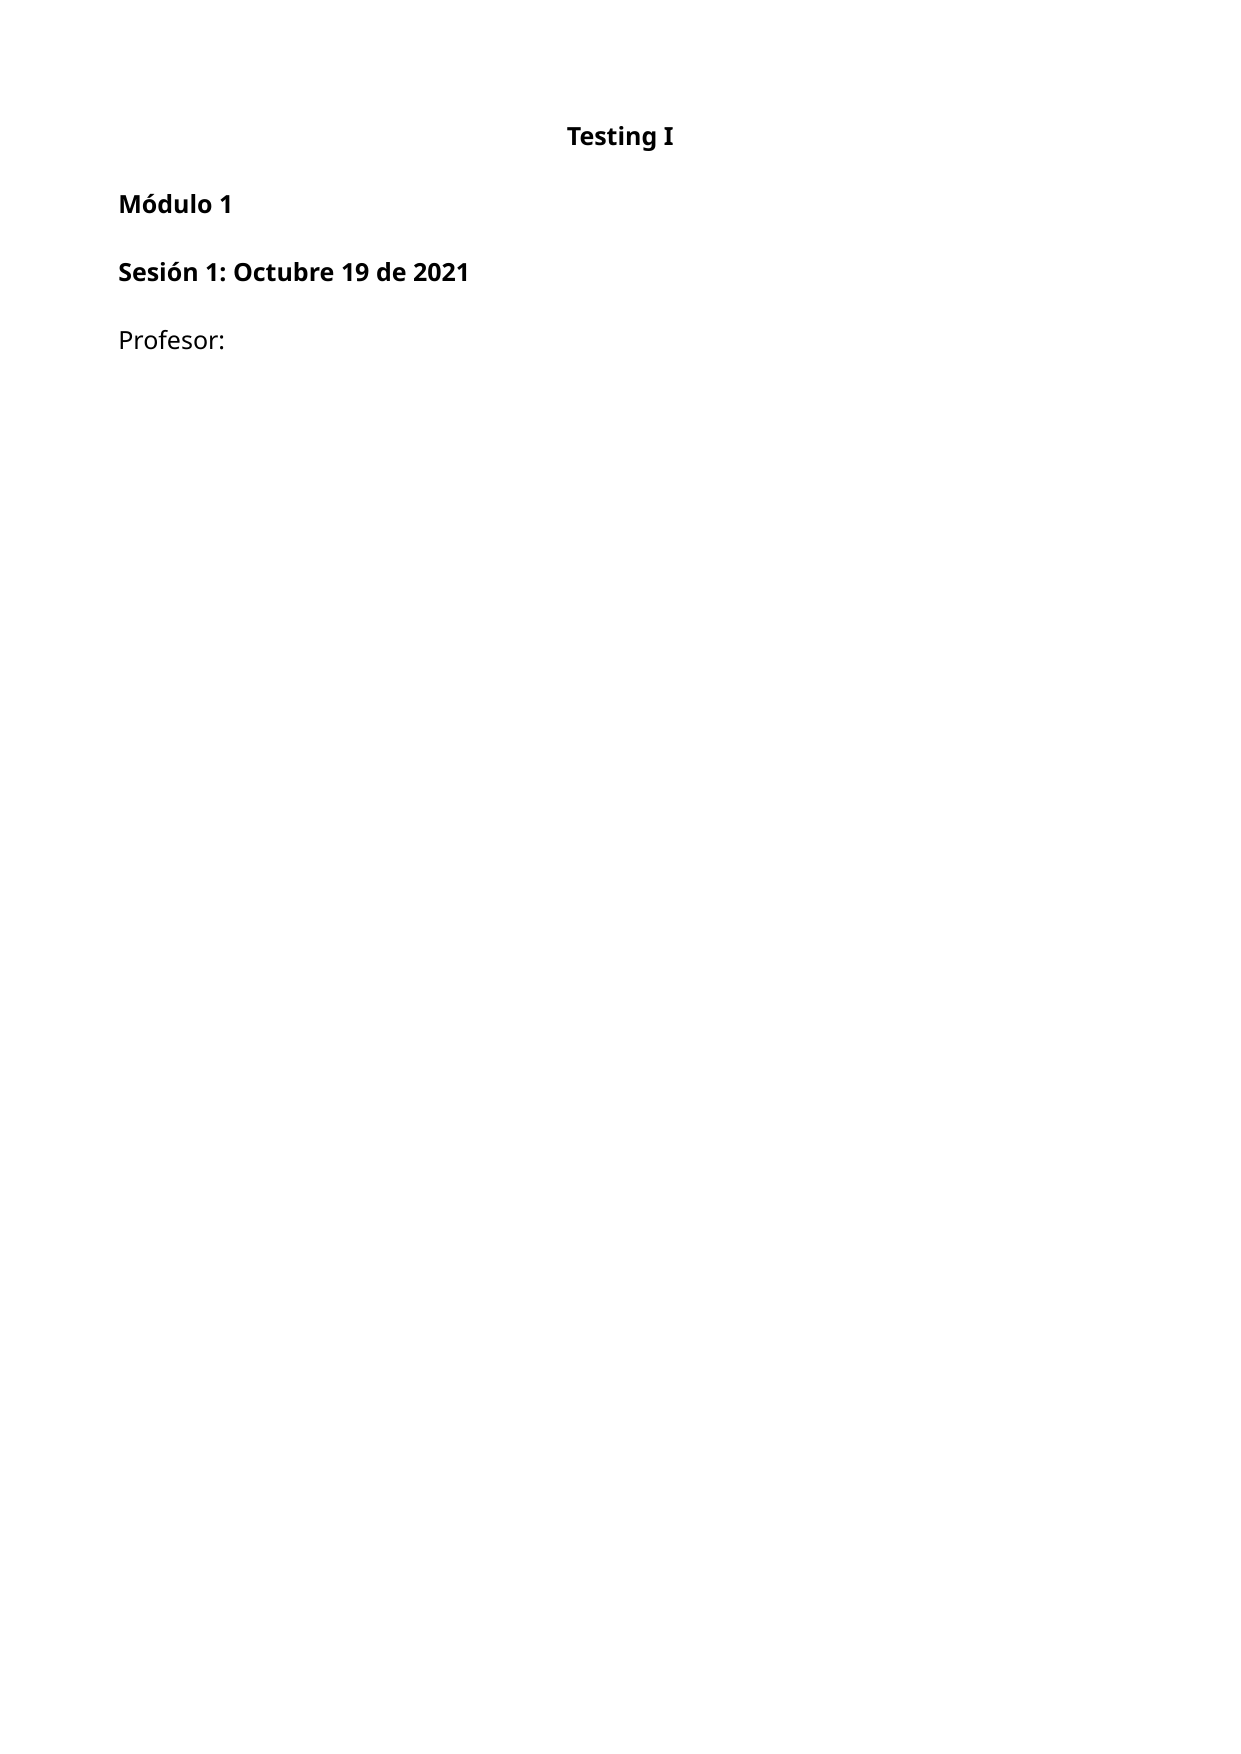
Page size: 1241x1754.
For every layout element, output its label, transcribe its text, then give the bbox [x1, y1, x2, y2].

text Módulo 1 [118, 186, 1122, 220]
text Testing I [118, 118, 1122, 152]
text Profesor: [118, 322, 1122, 357]
text Sesión 1: Octubre 19 de 2021 [118, 254, 1122, 288]
